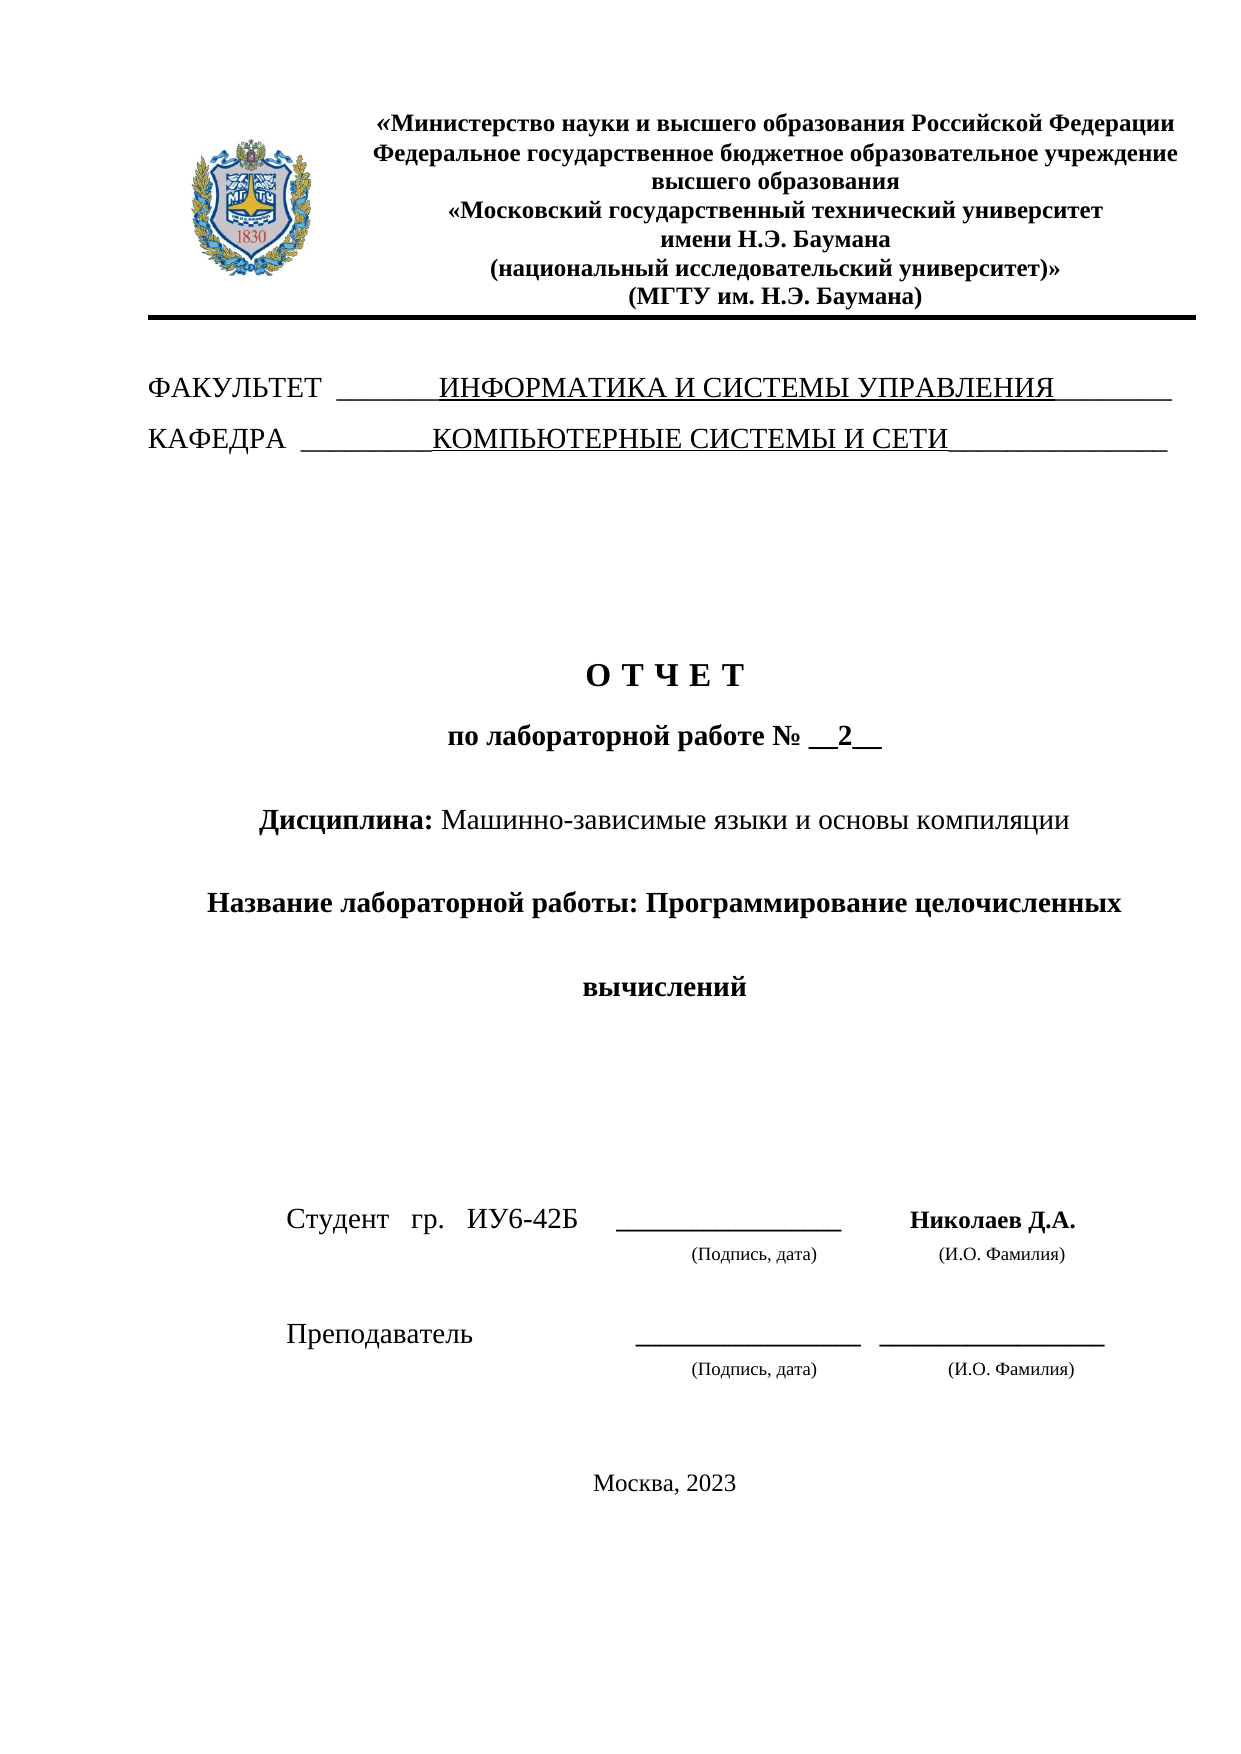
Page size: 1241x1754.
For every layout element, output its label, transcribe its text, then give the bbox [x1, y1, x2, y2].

text КАФЕДРА _________КОМПЬЮТЕРНЫЕ СИСТЕМЫ И СЕТИ_______________ [148, 421, 1181, 454]
text Дисциплина: Машинно-зависимые языки и основы компиляции [148, 802, 1181, 836]
picture [191, 139, 312, 276]
text Преподаватель __________________ __________________ [148, 1319, 1181, 1350]
text Название лабораторной работы: Программирование целочисленных [148, 886, 1181, 919]
table_header [148, 99, 354, 315]
text по лабораторной работе № __2__ [148, 718, 1181, 752]
table_header «Министерство науки и высшего образования Российской Федерации Федеральное государственное бюджетное образовательное учреждение высшего образования «Московский государственный технический университет имени Н.Э. Баумана (национальный исследовательский университет)» (МГТУ им. Н.Э. Баумана) [355, 99, 1196, 315]
text (Подпись, дата) (И.О. Фамилия) [148, 1235, 1181, 1266]
subtitle ФАКУЛЬТЕТ _______ИНФОРМАТИКА И СИСТЕМЫ УПРАВЛЕНИЯ________ [148, 370, 1181, 404]
text (Подпись, дата) (И.О. Фамилия) [148, 1350, 1181, 1381]
text Москва, 2023 [148, 1468, 1181, 1496]
text Студент гр. ИУ6-42Б __________________ Николаев Д.А. [148, 1204, 1181, 1235]
subtitle ОТЧЕТ [148, 655, 1181, 693]
text вычислений [148, 969, 1181, 1003]
